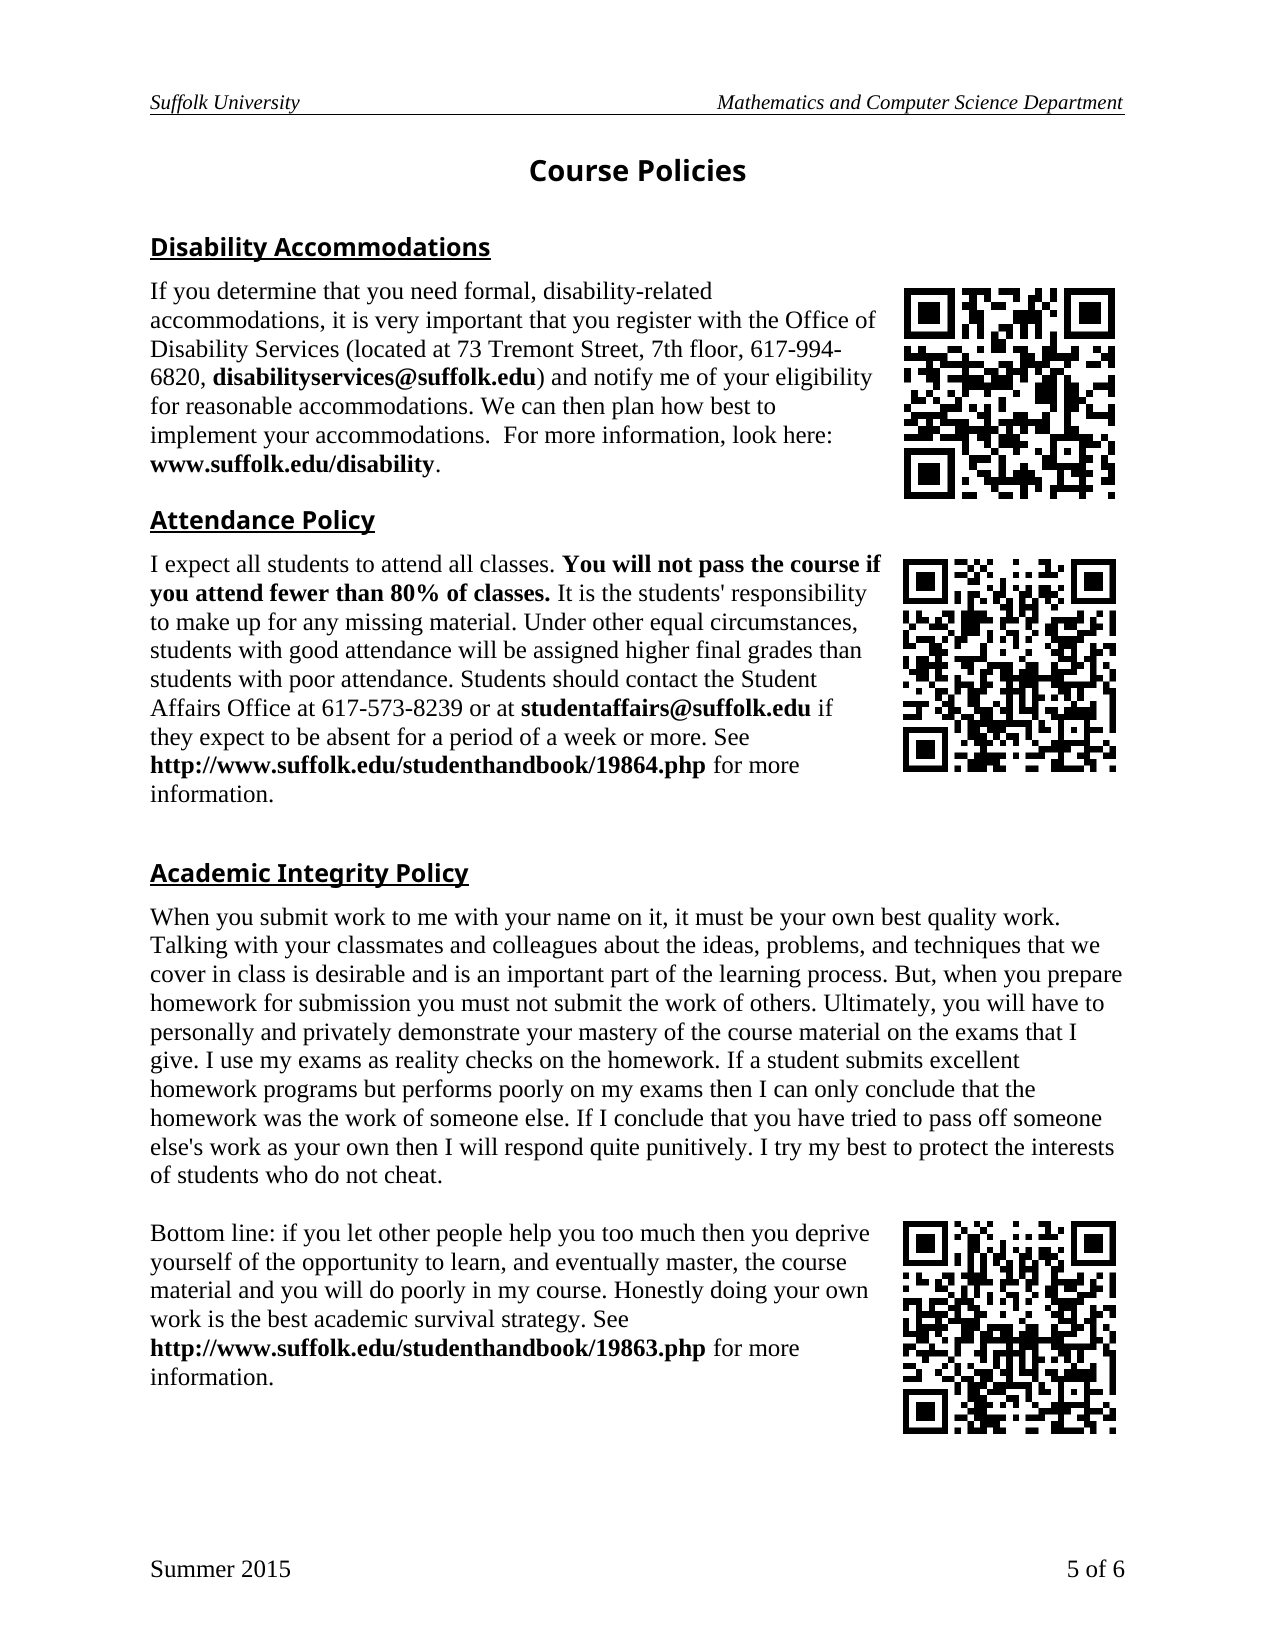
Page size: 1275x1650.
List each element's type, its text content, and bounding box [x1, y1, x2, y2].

picture [896, 552, 1122, 778]
subtitle Disability Accommodations [150, 230, 1125, 264]
subtitle Course Policies [150, 150, 1125, 190]
text If you determine that you need formal, disability-related accommodations, it is very important that you register with the Office of Disability Services (located at 73 Tremont Street, 7th floor, 617-994-6820, disabilityservices@suffolk.edu) and notify me of your eligibility for reasonable accommodations. We can then plan how best to implement your accommodations. For more information, look here: www.suffolk.edu/disability. [150, 276, 1125, 477]
text I expect all students to attend all classes. You will not pass the course if you attend fewer than 80% of classes. It is the students' responsibility to make up for any missing material. Under other equal circumstances, students with good attendance will be assigned higher final grades than students with poor attendance. Students should contact the Student Affairs Office at 617-573-8239 or at studentaffairs@suffolk.edu if they expect to be absent for a period of a week or more. See http://www.suffolk.edu/studenthandbook/19864.php for more information. [150, 549, 1125, 808]
picture [896, 1214, 1122, 1440]
text Bottom line: if you let other people help you too much then you deprive yourself of the opportunity to learn, and eventually master, the course material and you will do poorly in my course. Honestly doing your own work is the best academic survival strategy. See http://www.suffolk.edu/studenthandbook/19863.php for more information. [150, 1218, 896, 1391]
subtitle Academic Integrity Policy [150, 855, 1125, 889]
picture [896, 281, 1122, 506]
subtitle Attendance Policy [150, 502, 1125, 537]
text When you submit work to me with your name on it, it must be your own best quality work. Talking with your classmates and colleagues about the ideas, problems, and techniques that we cover in class is desirable and is an important part of the learning process. But, when you prepare homework for submission you must not submit the work of others. Ultimately, you will have to personally and privately demonstrate your mastery of the course material on the exams that I give. I use my exams as reality checks on the homework. If a student submits excellent homework programs but performs poorly on my exams then I can only conclude that the homework was the work of someone else. If I conclude that you have tried to pass off someone else's work as your own then I will respond quite punitively. I try my best to protect the interests of students who do not cheat. [150, 902, 1125, 1189]
